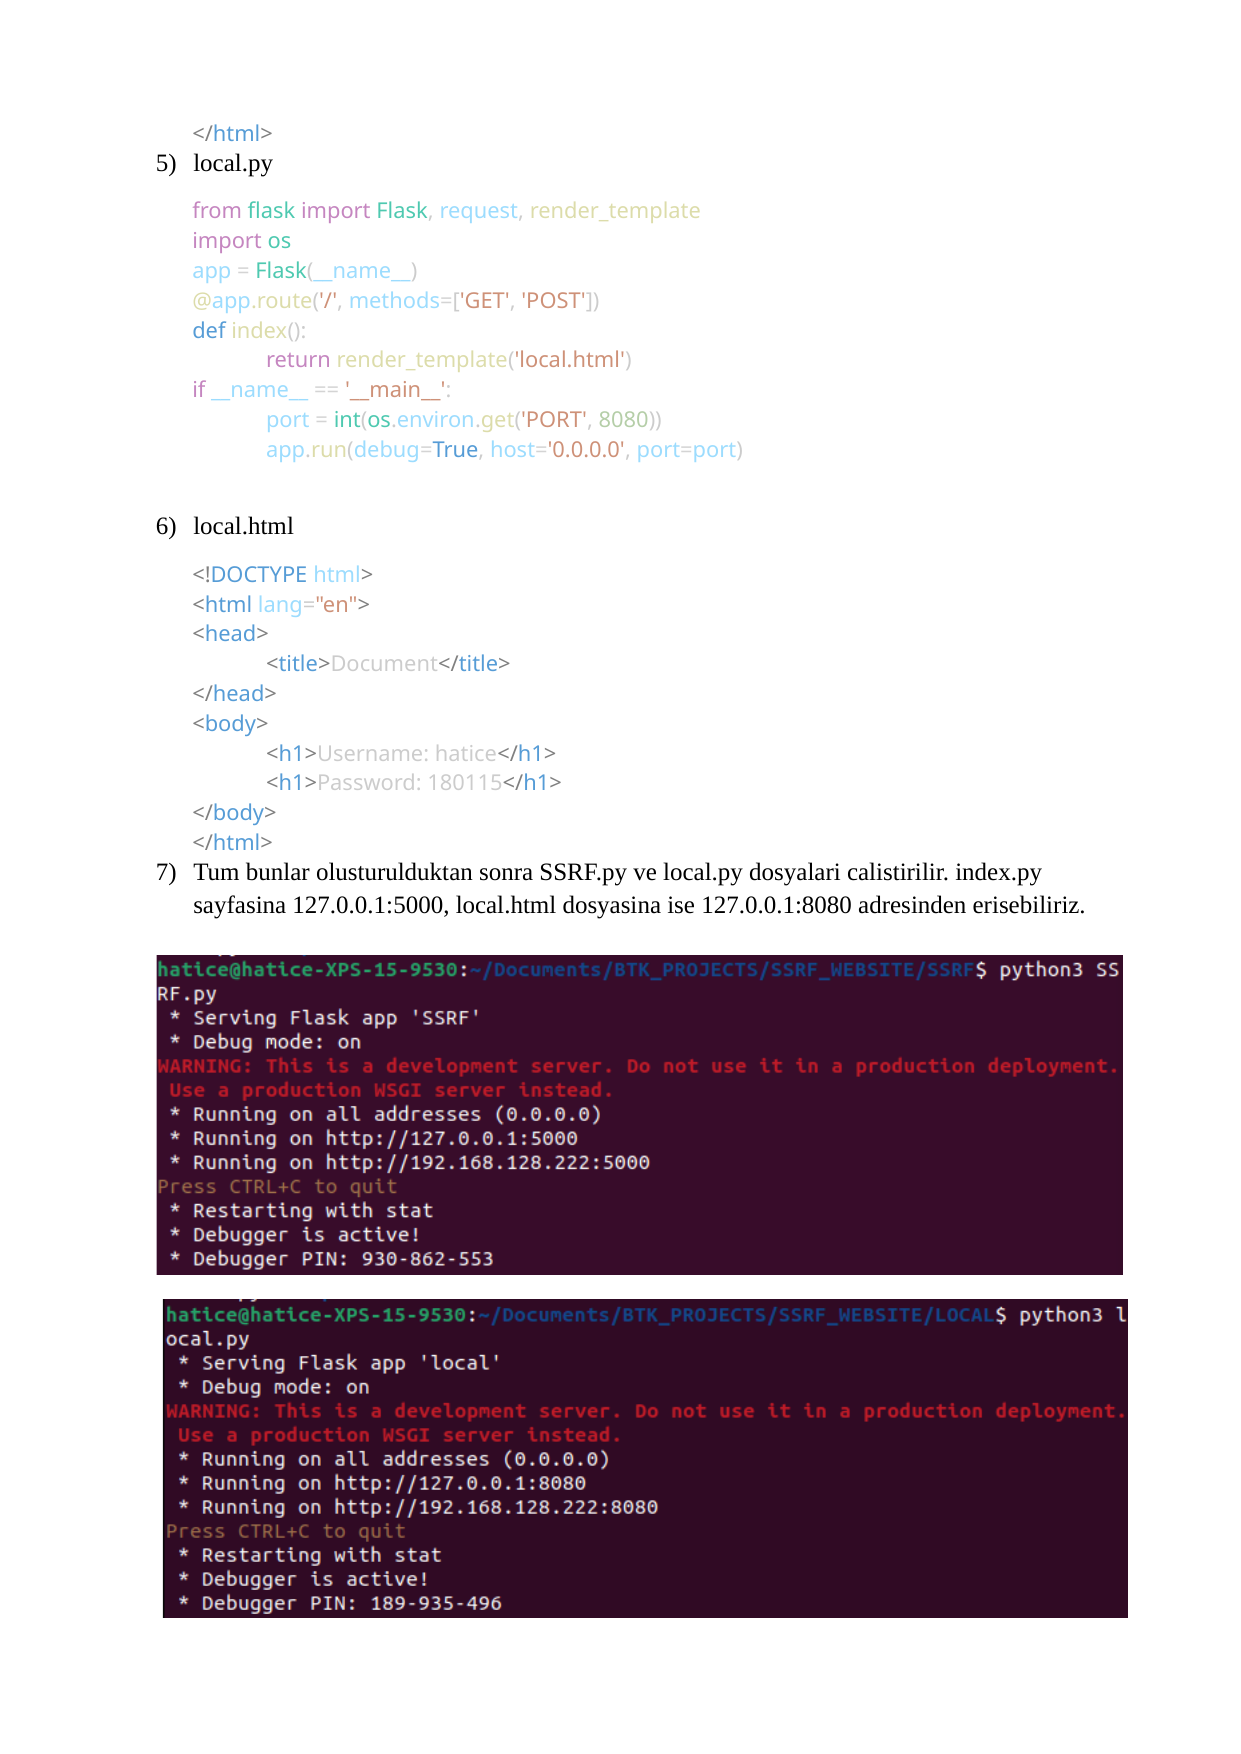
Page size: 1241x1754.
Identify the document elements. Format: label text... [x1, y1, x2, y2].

text <head> [192, 618, 1122, 648]
text </html> [192, 827, 1122, 857]
subtitle local.html [156, 511, 1122, 540]
text @app.route('/', methods=['GET', 'POST']) [192, 285, 1122, 315]
text <h1>Password: 180115</h1> [192, 767, 1122, 797]
subtitle from flask import Flask, request, render_template [192, 196, 1122, 225]
text def index(): [192, 315, 1122, 344]
subtitle local.py [156, 148, 1122, 177]
text return render_template('local.html') [192, 344, 1122, 374]
text app = Flask(__name__) [192, 255, 1122, 285]
text import os [192, 225, 1122, 255]
text if __name__ == '__main__': [192, 374, 1122, 404]
text </body> [192, 797, 1122, 827]
text app.run(debug=True, host='0.0.0.0', port=port) [192, 434, 1122, 464]
text <body> [192, 708, 1122, 738]
text <html lang="en"> [192, 589, 1122, 618]
subtitle <!DOCTYPE html> [192, 559, 1122, 589]
picture [156, 955, 1123, 1275]
picture [162, 1299, 1128, 1618]
subtitle Tum bunlar olusturulduktan sonra SSRF.py ve local.py dosyalari calistirilir. index.py sayfasina 127.0.0.1:5000, local.html dosyasina ise 127.0.0.1:8080 adresinden erisebiliriz. [156, 857, 1122, 918]
text </html> [192, 118, 1122, 148]
text <title>Document</title> [192, 648, 1122, 678]
text </head> [192, 678, 1122, 708]
text <h1>Username: hatice</h1> [192, 738, 1122, 767]
text port = int(os.environ.get('PORT', 8080)) [192, 404, 1122, 434]
